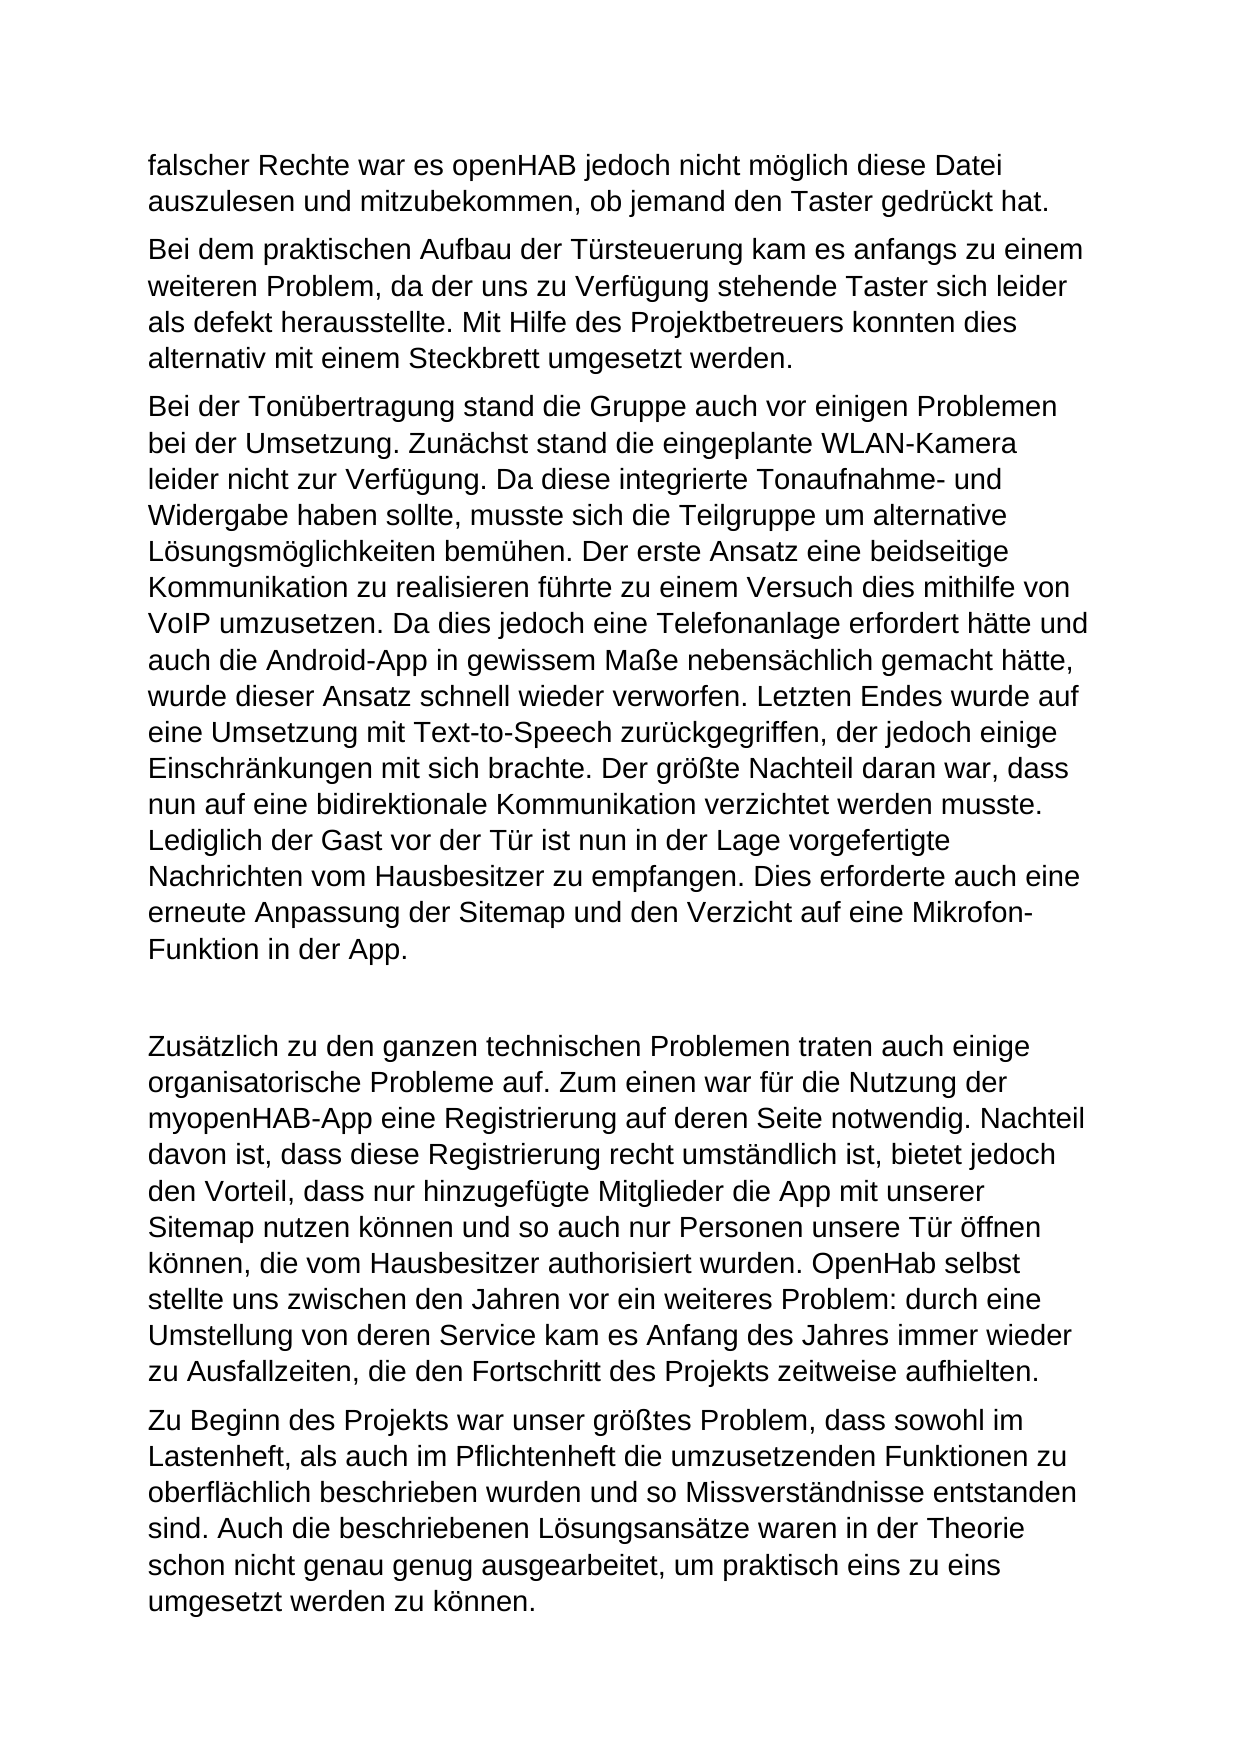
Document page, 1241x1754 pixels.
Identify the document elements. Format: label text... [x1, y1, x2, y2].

text falscher Rechte war es openHAB jedoch nicht möglich diese Datei auszulesen und mitzubekommen, ob jemand den Taster gedrückt hat. [148, 148, 1093, 217]
text Bei der Tonübertragung stand die Gruppe auch vor einigen Problemen bei der Umsetzung. Zunächst stand die eingeplante WLAN-Kamera leider nicht zur Verfügung. Da diese integrierte Tonaufnahme- und Widergabe haben sollte, musste sich die Teilgruppe um alternative Lösungsmöglichkeiten bemühen. Der erste Ansatz eine beidseitige Kommunikation zu realisieren führte zu einem Versuch dies mithilfe von VoIP umzusetzen. Da dies jedoch eine Telefonanlage erfordert hätte und auch die Android-App in gewissem Maße nebensächlich gemacht hätte, wurde dieser Ansatz schnell wieder verworfen. Letzten Endes wurde auf eine Umsetzung mit Text-to-Speech zurückgegriffen, der jedoch einige Einschränkungen mit sich brachte. Der größte Nachteil daran war, dass nun auf eine bidirektionale Kommunikation verzichtet werden musste. Lediglich der Gast vor der Tür ist nun in der Lage vorgefertigte Nachrichten vom Hausbesitzer zu empfangen. Dies erforderte auch eine erneute Anpassung der Sitemap und den Verzicht auf eine Mikrofon-Funktion in der App. [148, 389, 1093, 965]
text Zu Beginn des Projekts war unser größtes Problem, dass sowohl im Lastenheft, als auch im Pflichtenheft die umzusetzenden Funktionen zu oberflächlich beschrieben wurden und so Missverständnisse entstanden sind. Auch die beschriebenen Lösungsansätze waren in der Theorie schon nicht genau genug ausgearbeitet, um praktisch eins zu eins umgesetzt werden zu können. [148, 1403, 1093, 1617]
text Bei dem praktischen Aufbau der Türsteuerung kam es anfangs zu einem weiteren Problem, da der uns zu Verfügung stehende Taster sich leider als defekt herausstellte. Mit Hilfe des Projektbetreuers konnten dies alternativ mit einem Steckbrett umgesetzt werden. [148, 232, 1093, 374]
text Zusätzlich zu den ganzen technischen Problemen traten auch einige organisatorische Probleme auf. Zum einen war für die Nutzung der myopenHAB-App eine Registrierung auf deren Seite notwendig. Nachteil davon ist, dass diese Registrierung recht umständlich ist, bietet jedoch den Vorteil, dass nur hinzugefügte Mitglieder die App mit unserer Sitemap nutzen können und so auch nur Personen unsere Tür öffnen können, die vom Hausbesitzer authorisiert wurden. OpenHab selbst stellte uns zwischen den Jahren vor ein weiteres Problem: durch eine Umstellung von deren Service kam es Anfang des Jahres immer wieder zu Ausfallzeiten, die den Fortschritt des Projekts zeitweise aufhielten. [148, 1029, 1093, 1388]
